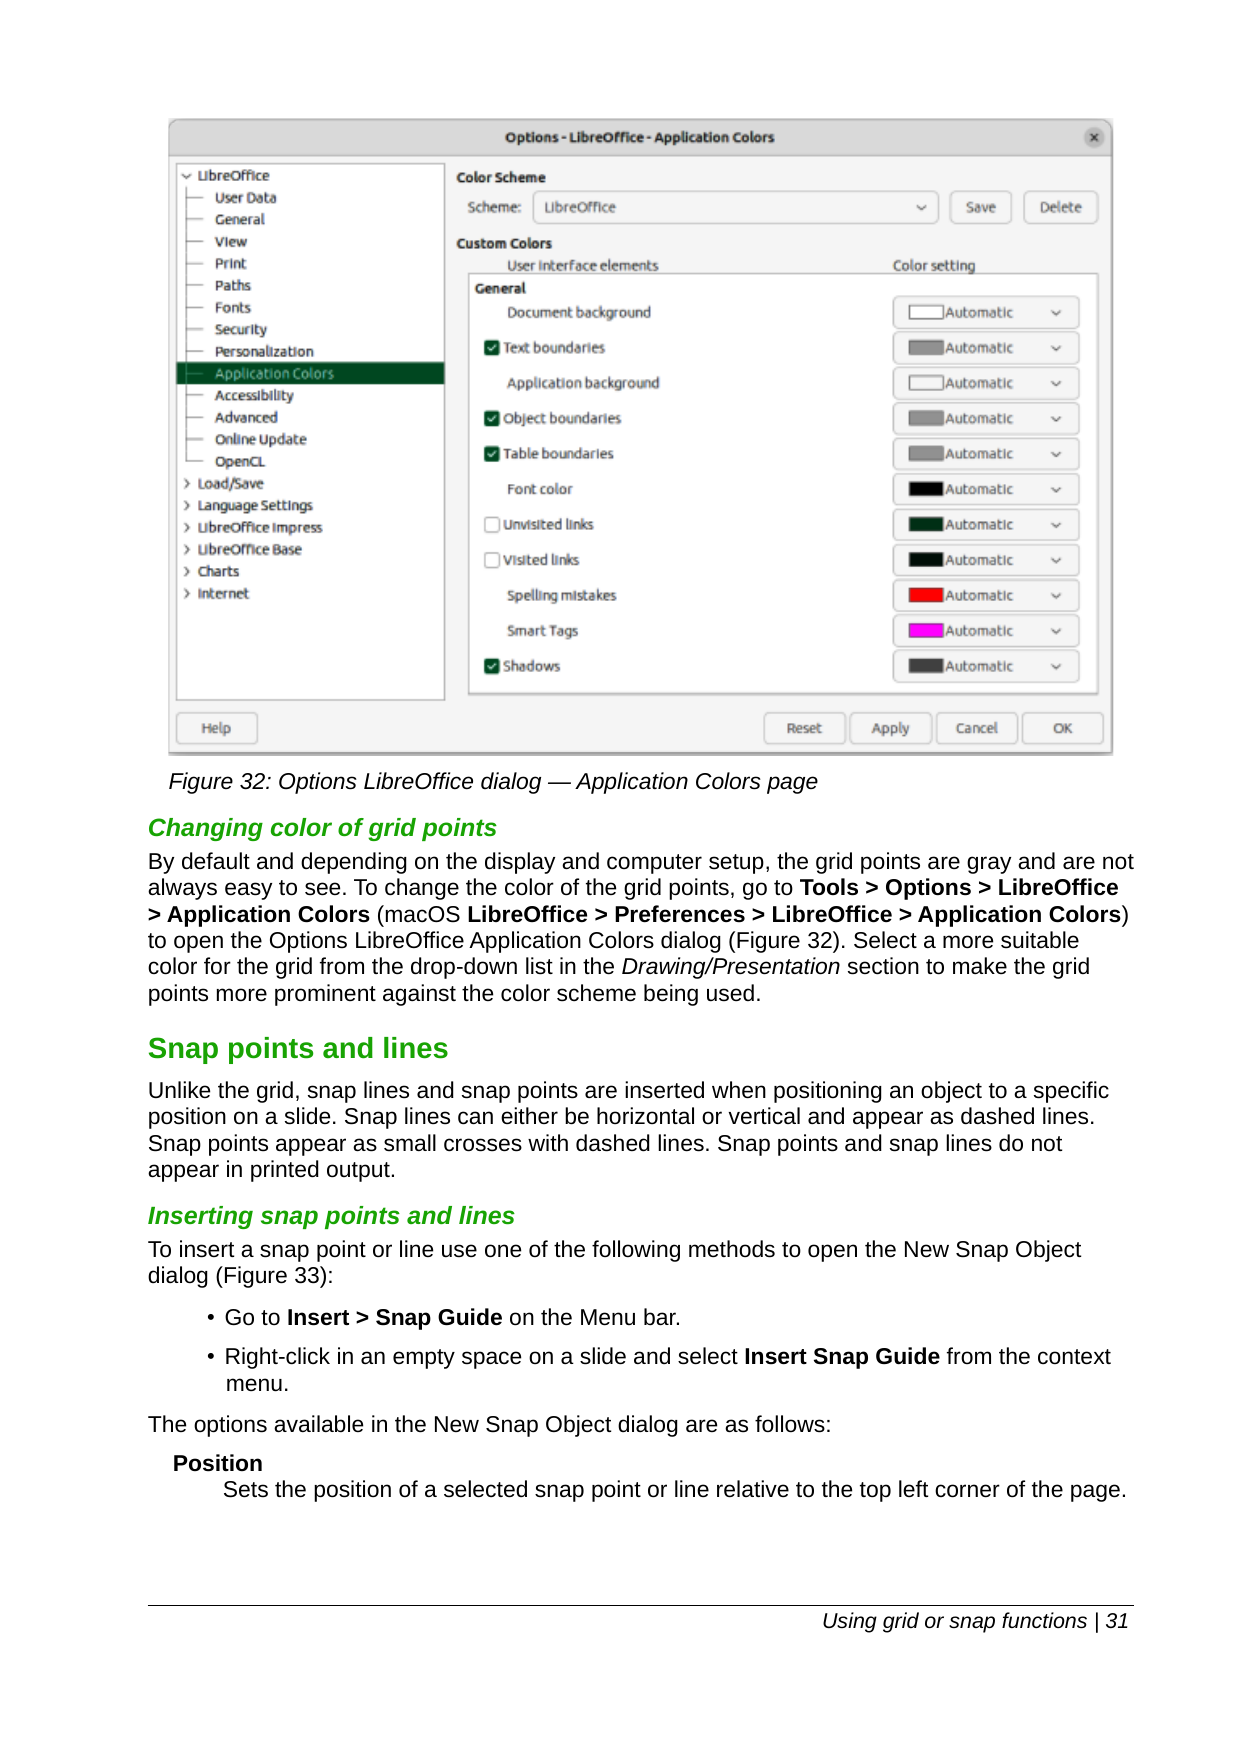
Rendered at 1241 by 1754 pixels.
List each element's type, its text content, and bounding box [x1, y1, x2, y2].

list Go to Insert > Snap Guide on the Menu bar. [204, 1301, 1134, 1331]
text By default and depending on the display and computer setup, the grid points are gray and are not always easy to see. To change the color of the grid points, go to Tools > Options > LibreOffice > Application Colors (macOS LibreOffice > Preferences > LibreOffice > Application Colors) to open the Options LibreOffice Application Colors dialog (Figure 32). Select a more suitable color for the grid from the drop-down list in the Drawing/Presentation section to make the grid points more prominent against the color scheme being used. [148, 848, 1134, 1006]
subtitle Snap points and lines [148, 1031, 1134, 1064]
text Unlike the grid, snap lines and snap points are inserted when positioning an object to a specific position on a slide. Snap lines can either be horizontal or vertical and appear as dashed lines. Snap points appear as small crosses with dashed lines. Snap points and snap lines do not appear in printed output. [148, 1077, 1134, 1182]
text Position [173, 1450, 1134, 1476]
text Figure 32: Options LibreOffice dialog — Application Colors page [168, 768, 1113, 794]
text To insert a snap point or line use one of the following methods to open the New Snap Object dialog (Figure 33): [148, 1236, 1134, 1289]
subtitle Inserting snap points and lines [148, 1201, 1134, 1230]
subtitle Changing color of grid points [148, 813, 1134, 842]
list Right-click in an empty space on a slide and select Insert Snap Guide from the context menu. [204, 1340, 1134, 1399]
text The options available in the New Snap Object dialog are as follows: [148, 1411, 1134, 1438]
picture [168, 118, 1114, 756]
text Sets the position of a selected snap point or line relative to the top left corner of the page. [223, 1476, 1134, 1503]
